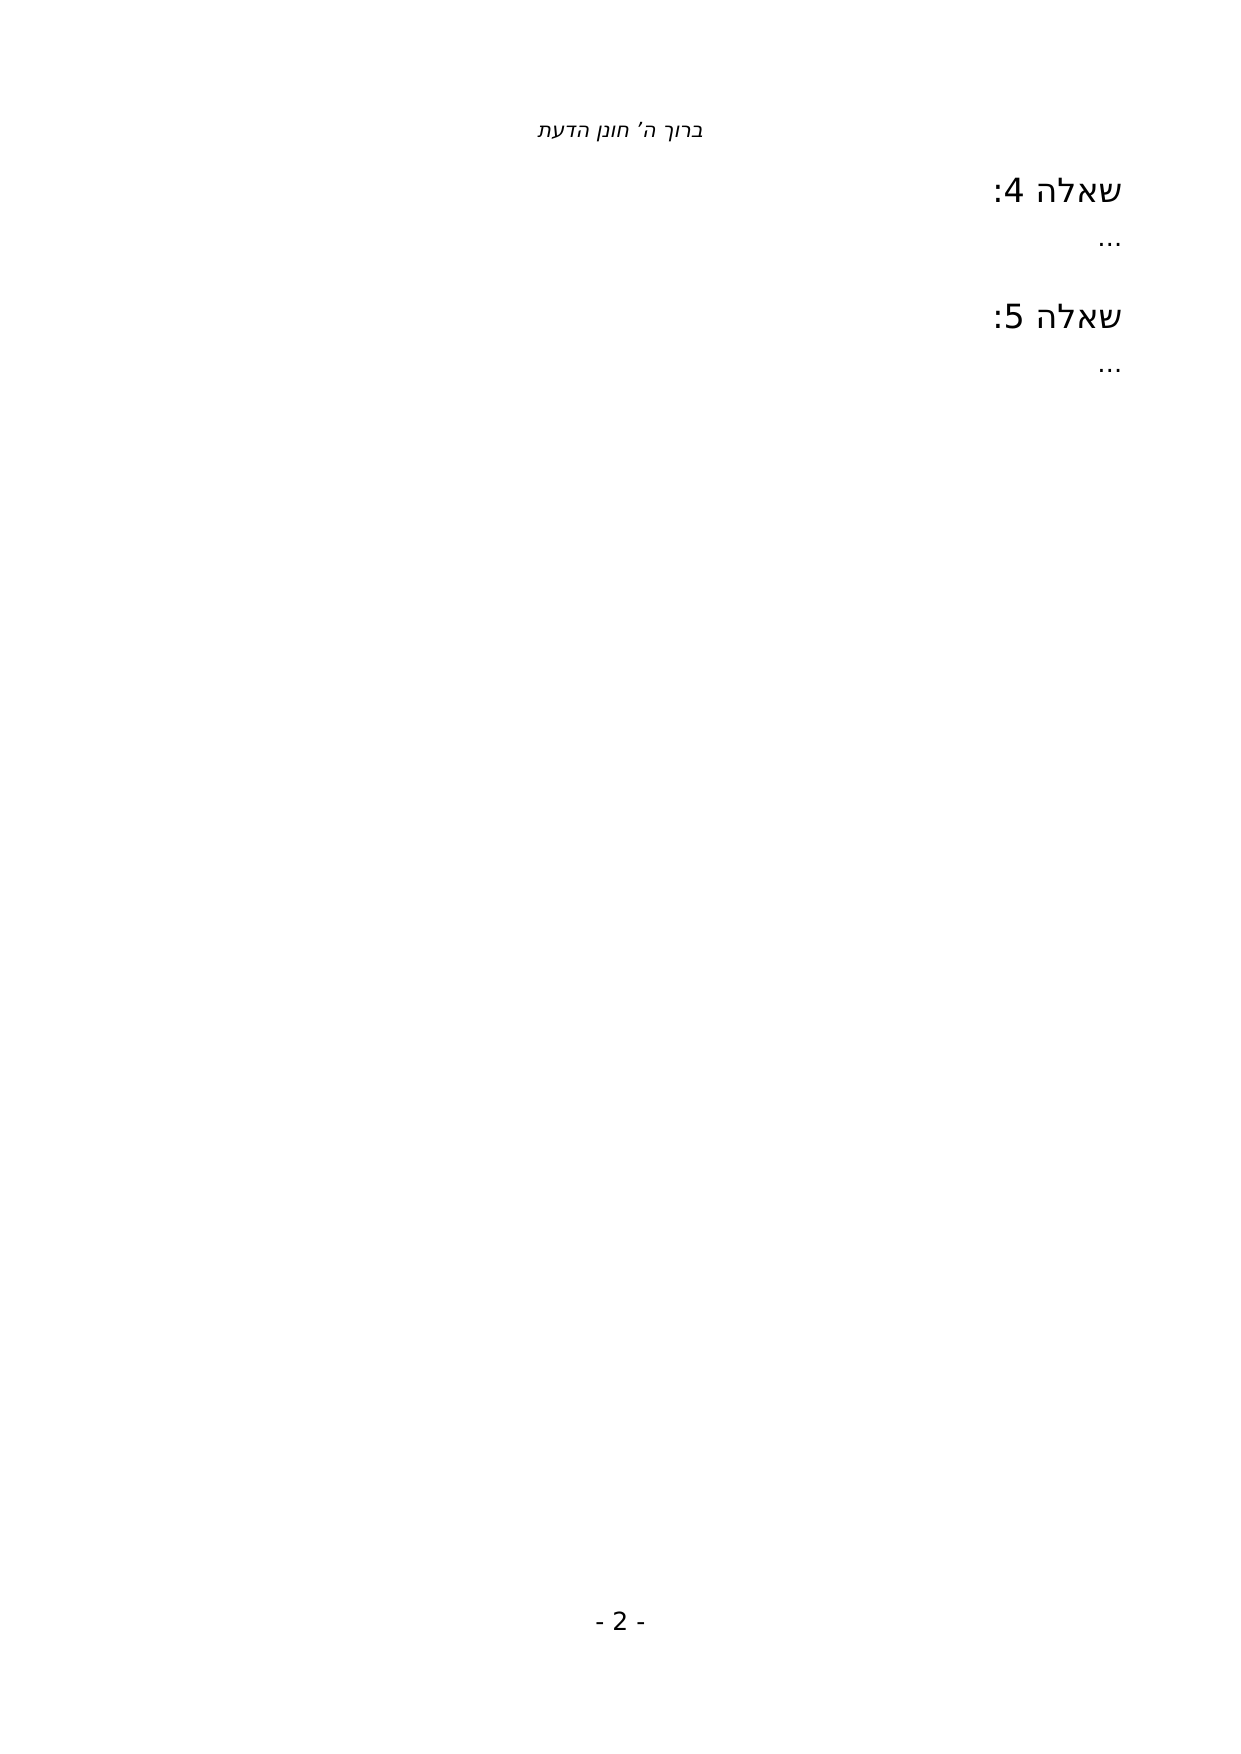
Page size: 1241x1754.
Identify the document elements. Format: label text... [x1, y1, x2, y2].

text … [118, 223, 1122, 252]
text … [118, 349, 1122, 378]
subtitle שאלה 5: [118, 298, 1122, 337]
subtitle שאלה 4: [118, 172, 1122, 211]
